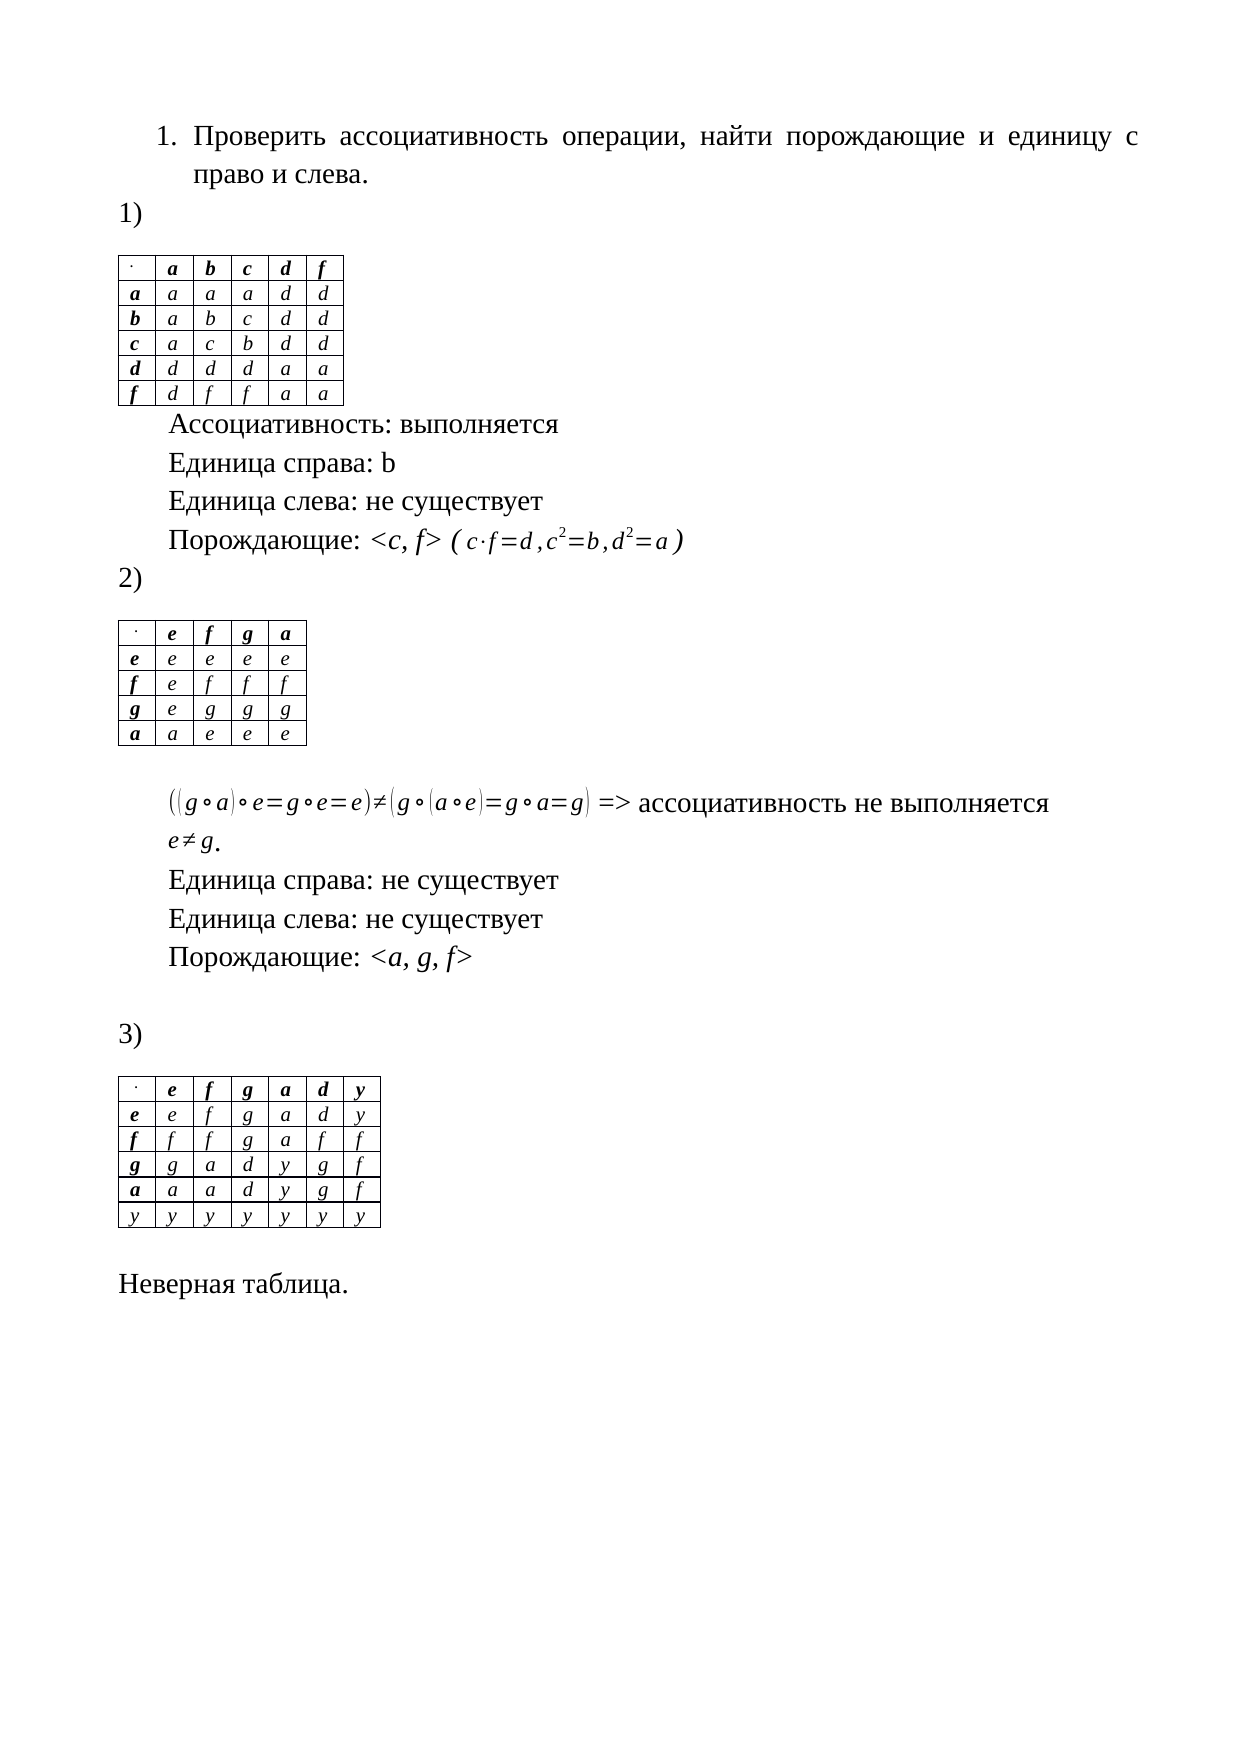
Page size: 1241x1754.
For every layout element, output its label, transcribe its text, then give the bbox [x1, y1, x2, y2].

table_cell d [307, 281, 343, 305]
table_header d [307, 1077, 343, 1101]
list Ассоциативность: выполняется [118, 406, 1140, 440]
table_cell a [119, 721, 155, 745]
table_header e [156, 621, 193, 645]
table_cell y [156, 1203, 193, 1227]
table_cell g [119, 696, 155, 720]
table_cell g [194, 696, 231, 720]
table_cell y [307, 1203, 343, 1227]
table_cell d [307, 306, 343, 330]
list Порождающие: <a, g, f> [118, 939, 1140, 973]
table_cell e [156, 696, 193, 720]
table_header g [232, 1077, 268, 1101]
table_cell e [194, 721, 231, 745]
table_cell a [307, 356, 343, 380]
table_cell a [156, 281, 193, 305]
table_cell e [156, 646, 193, 670]
table_header f [307, 256, 343, 280]
list 1) [118, 195, 1140, 229]
table_cell e [119, 646, 155, 670]
table_cell y [269, 1178, 306, 1201]
table_cell y [344, 1102, 380, 1126]
table_cell a [269, 1127, 306, 1151]
list Единица слева: не существует [118, 901, 1140, 934]
table_cell d [156, 356, 193, 380]
table_cell a [119, 281, 155, 305]
table_cell f [344, 1152, 380, 1176]
table_cell g [156, 1152, 193, 1176]
table_cell e [232, 646, 268, 670]
table_cell c [194, 331, 231, 355]
table_cell c [119, 331, 155, 355]
table_header f [194, 621, 231, 645]
table_cell d [269, 281, 306, 305]
table_header g [232, 621, 268, 645]
table_cell b [194, 306, 231, 330]
table_cell y [269, 1203, 306, 1227]
table_cell c [232, 306, 268, 330]
table_cell a [269, 1102, 306, 1126]
table_header b [194, 256, 231, 280]
table_cell f [194, 1127, 231, 1151]
table_cell d [232, 356, 268, 380]
table_cell f [119, 381, 155, 405]
list Единица справа: b [118, 445, 1140, 478]
table_cell e [269, 721, 306, 745]
table_cell y [119, 1203, 155, 1227]
table_cell y [232, 1203, 268, 1227]
table_cell d [307, 331, 343, 355]
table_header a [269, 621, 306, 645]
table_cell f [269, 671, 306, 695]
list . [118, 824, 1140, 857]
table_cell d [232, 1152, 268, 1176]
table_cell a [269, 381, 306, 405]
list Неверная таблица. [118, 1266, 1140, 1300]
table_cell a [307, 381, 343, 405]
table_cell f [156, 1127, 193, 1151]
table_cell a [119, 1178, 155, 1201]
table_cell f [194, 381, 231, 405]
table_header e [156, 1077, 193, 1101]
table_cell g [232, 1102, 268, 1126]
table_cell a [194, 281, 231, 305]
table_cell a [232, 281, 268, 305]
table_cell f [194, 1102, 231, 1126]
table_cell b [119, 306, 155, 330]
table_header c [232, 256, 268, 280]
table_header . [119, 1077, 155, 1101]
table_header . [119, 621, 155, 645]
table_cell f [119, 1127, 155, 1151]
table_cell a [194, 1178, 231, 1201]
table_cell g [232, 1127, 268, 1151]
table_cell d [119, 356, 155, 380]
table_cell y [344, 1203, 380, 1227]
table_cell d [232, 1178, 268, 1201]
list Порождающие: <c, f> () [118, 522, 1140, 555]
table_header . [119, 256, 155, 280]
table_cell a [156, 331, 193, 355]
table_cell e [269, 646, 306, 670]
table_cell f [119, 671, 155, 695]
table_cell f [344, 1127, 380, 1151]
table_cell e [156, 671, 193, 695]
table_header a [156, 256, 193, 280]
table_cell g [119, 1152, 155, 1176]
list 2) [118, 560, 1140, 594]
table_header a [269, 1077, 306, 1101]
table_cell g [307, 1178, 343, 1201]
table_cell d [307, 1102, 343, 1126]
table_cell e [156, 1102, 193, 1126]
table_cell b [232, 331, 268, 355]
table_cell f [232, 671, 268, 695]
table_header d [269, 256, 306, 280]
table_cell g [307, 1152, 343, 1176]
table_cell f [344, 1178, 380, 1201]
table_cell a [194, 1152, 231, 1176]
table_header f [194, 1077, 231, 1101]
table_cell d [194, 356, 231, 380]
table_cell d [269, 331, 306, 355]
table_cell e [119, 1102, 155, 1126]
table_cell e [194, 646, 231, 670]
table_cell f [307, 1127, 343, 1151]
list Единица справа: не существует [118, 862, 1140, 896]
table_cell y [269, 1152, 306, 1176]
table_cell g [269, 696, 306, 720]
table_cell d [269, 306, 306, 330]
list Проверить ассоциативность операции, найти порождающие и единицу с право и слева. [156, 118, 1140, 190]
table_cell f [194, 671, 231, 695]
table_cell a [156, 1178, 193, 1201]
table_header y [344, 1077, 380, 1101]
table_cell a [156, 721, 193, 745]
table_cell g [232, 696, 268, 720]
list => ассоциативность не выполняется [118, 785, 1140, 819]
list 3) [118, 1017, 1140, 1050]
table_cell a [156, 306, 193, 330]
list Единица слева: не существует [118, 483, 1140, 517]
table_cell e [232, 721, 268, 745]
table_cell f [232, 381, 268, 405]
table_cell y [194, 1203, 231, 1227]
table_cell a [269, 356, 306, 380]
table_cell d [156, 381, 193, 405]
